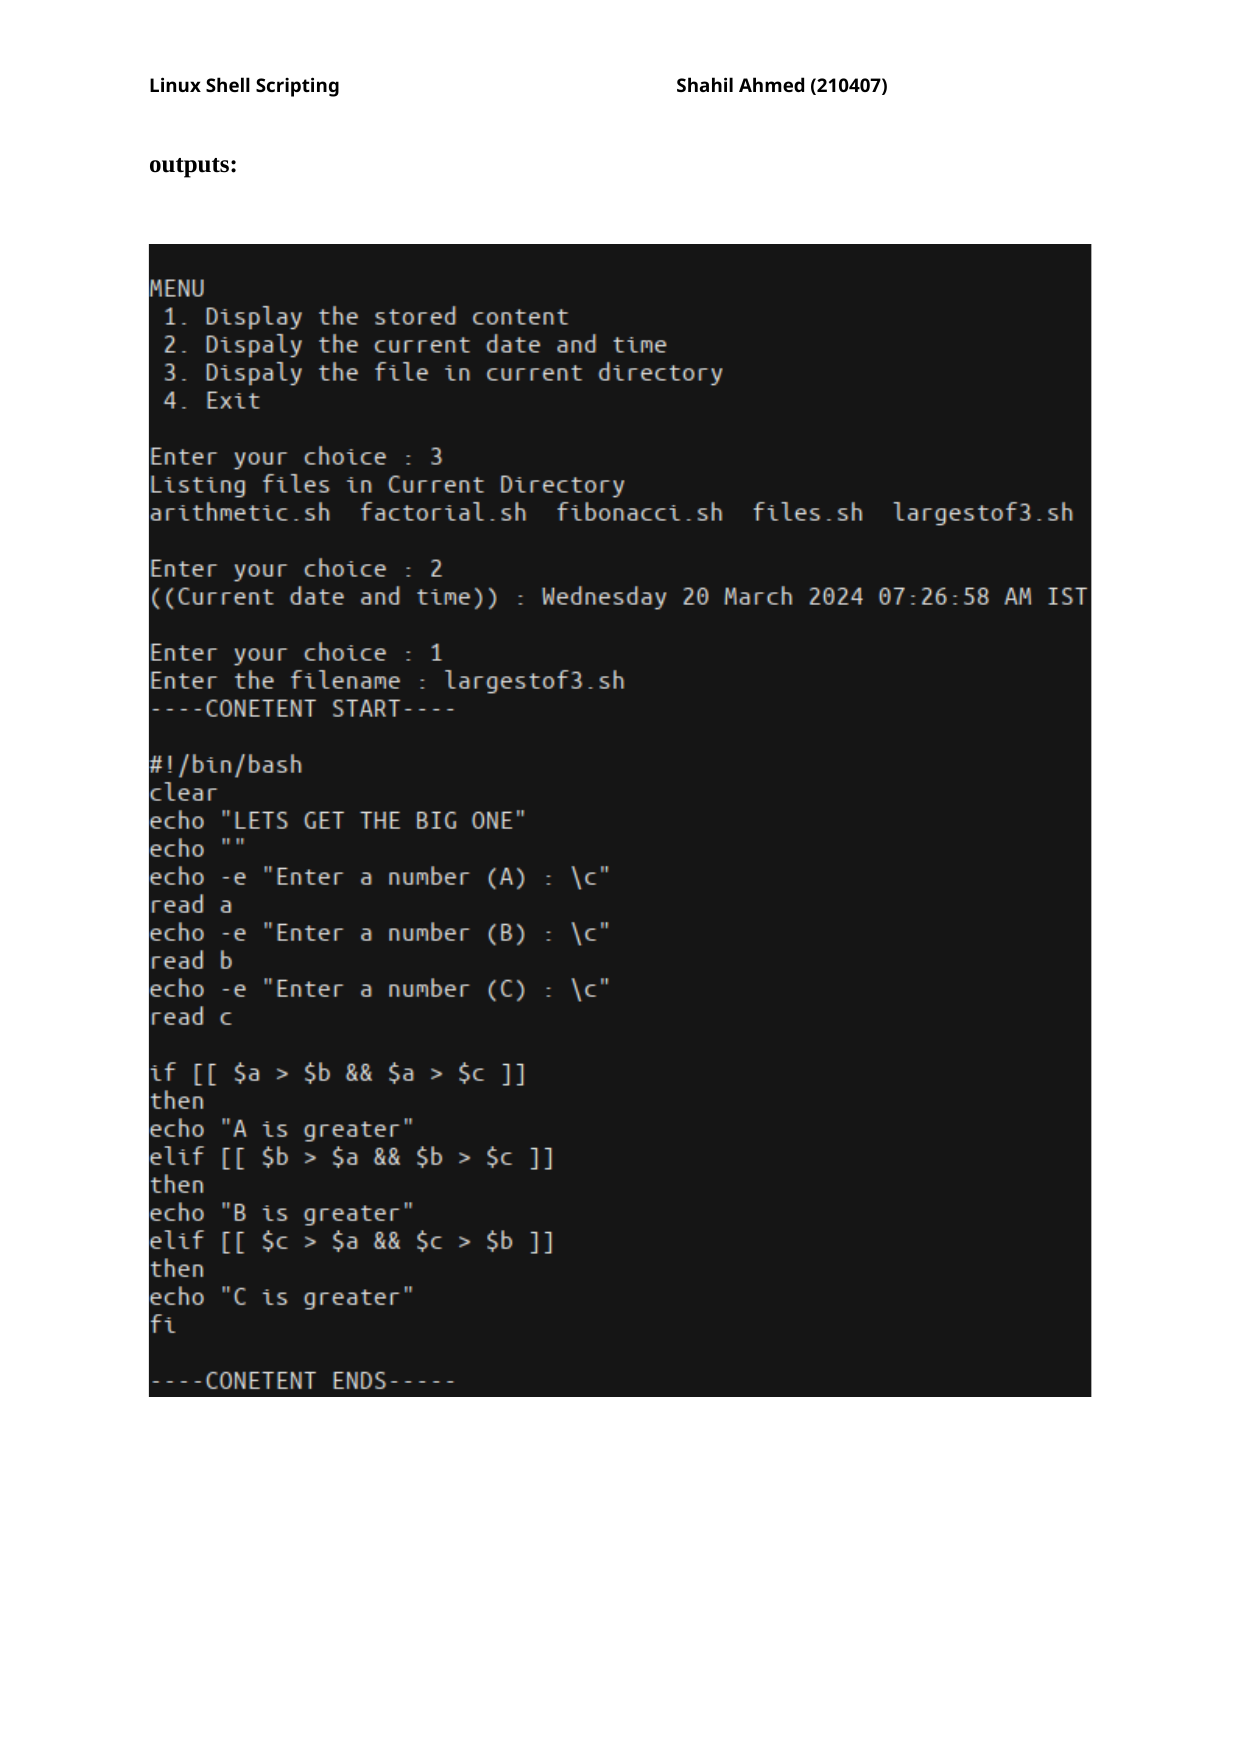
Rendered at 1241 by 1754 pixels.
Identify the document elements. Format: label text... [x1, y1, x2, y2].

picture [148, 244, 1092, 1397]
text outputs: [149, 149, 1091, 178]
